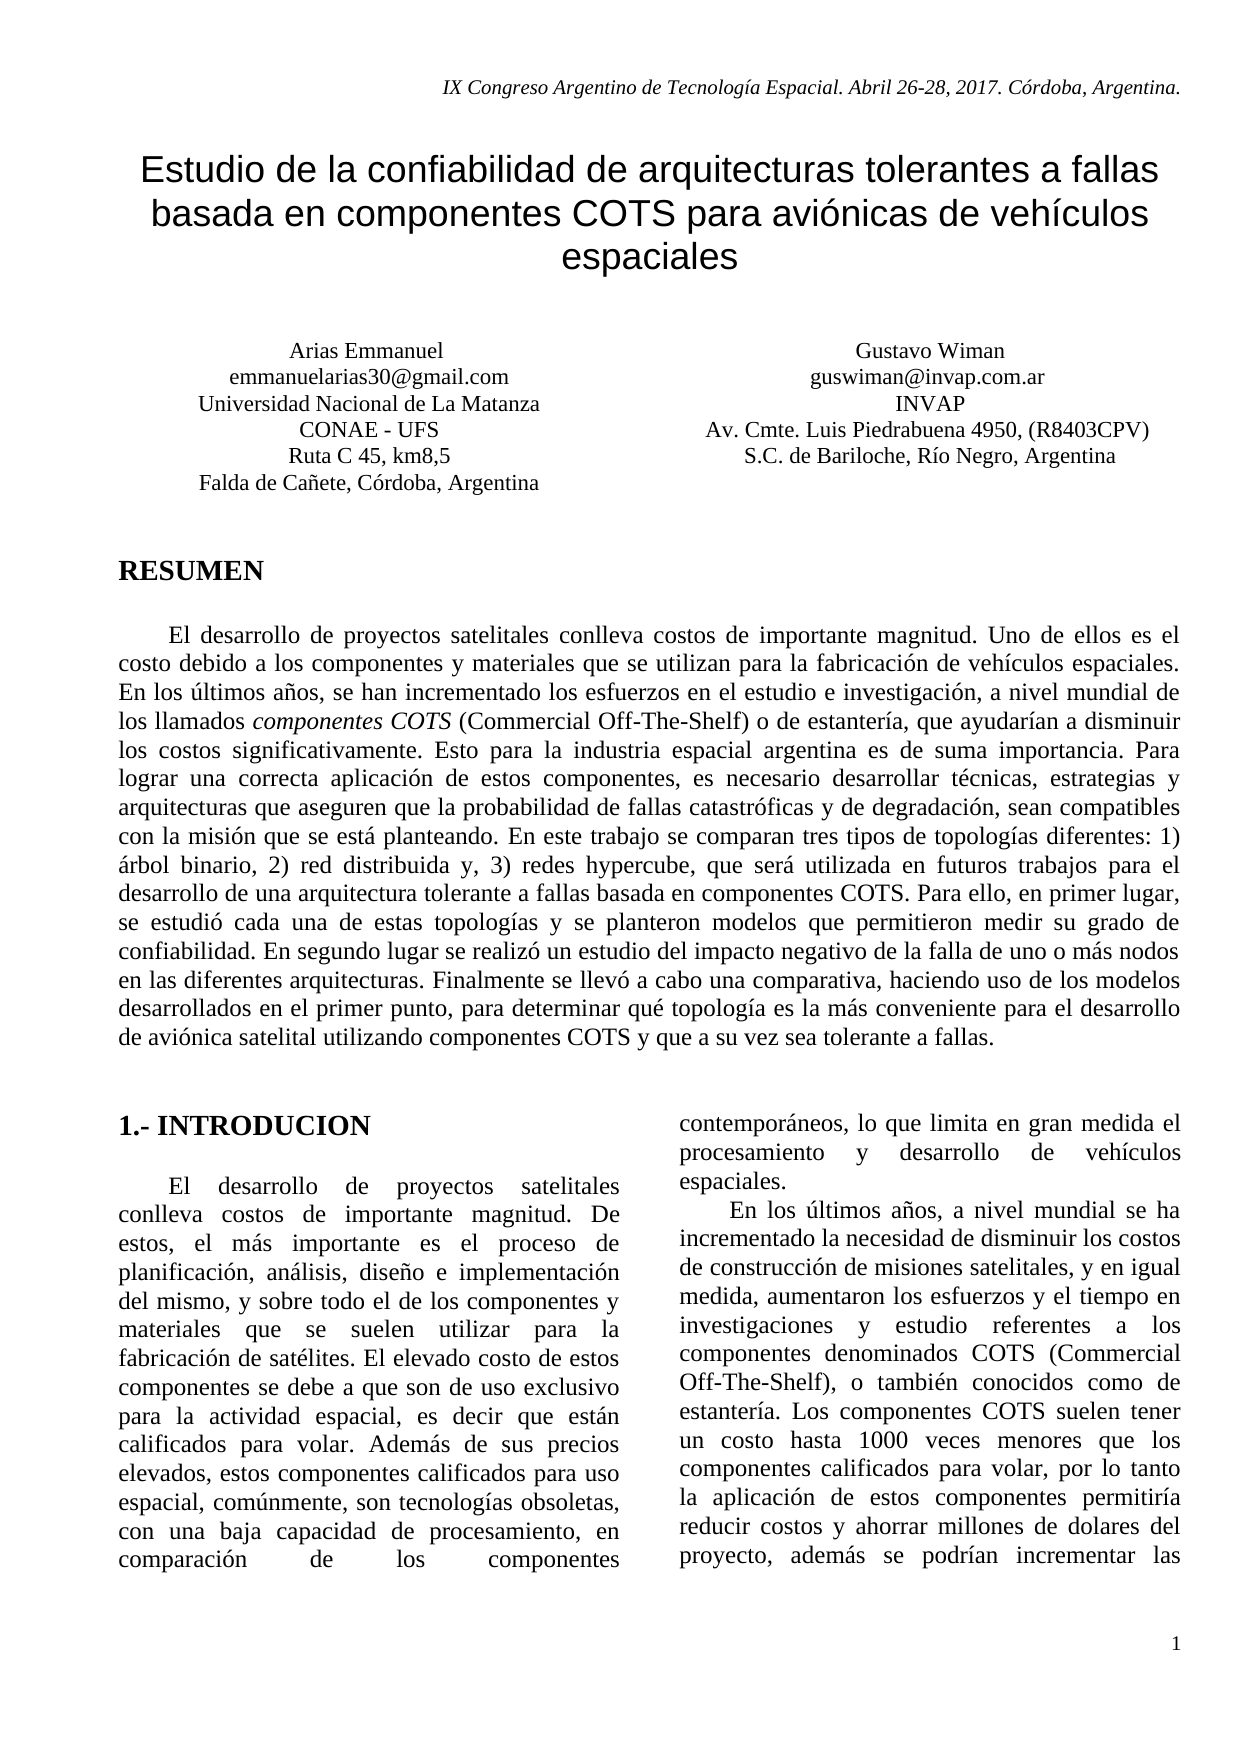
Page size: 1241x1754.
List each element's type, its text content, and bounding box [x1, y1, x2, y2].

text Estudio de la confiabilidad de arquitecturas tolerantes a fallas basada en componentes COTS para aviónicas de vehículos espaciales [118, 148, 1181, 277]
text RESUMEN [118, 553, 1181, 586]
text Falda de Cañete, Córdoba, Argentina [118, 469, 620, 495]
subtitle Arias Emmanuel [118, 337, 620, 363]
text Gustavo Wiman [679, 337, 1181, 363]
text Universidad Nacional de La Matanza [118, 390, 620, 416]
text contemporáneos, lo que limita en gran medida el procesamiento y desarrollo de vehículos espaciales. [679, 1108, 1181, 1195]
text 1.- INTRODUCION [118, 1108, 620, 1142]
text El desarrollo de proyectos satelitales conlleva costos de importante magnitud. Uno de ellos es el costo debido a los componentes y materiales que se utilizan para la fabricación de vehículos espaciales. En los últimos años, se han incrementado los esfuerzos en el estudio e investigación, a nivel mundial de los llamados componentes COTS (Commercial Off-The-Shelf) o de estantería, que ayudarían a disminuir los costos significativamente. Esto para la industria espacial argentina es de suma importancia. Para lograr una correcta aplicación de estos componentes, es necesario desarrollar técnicas, estrategias y arquitecturas que aseguren que la probabilidad de fallas catastróficas y de degradación, sean compatibles con la misión que se está planteando. En este trabajo se comparan tres tipos de topologías diferentes: 1) árbol binario, 2) red distribuida y, 3) redes hypercube, que será utilizada en futuros trabajos para el desarrollo de una arquitectura tolerante a fallas basada en componentes COTS. Para ello, en primer lugar, se estudió cada una de estas topologías y se planteron modelos que permitieron medir su grado de confiabilidad. En segundo lugar se realizó un estudio del impacto negativo de la falla de uno o más nodos en las diferentes arquitecturas. Finalmente se llevó a cabo una comparativa, haciendo uso de los modelos desarrollados en el primer punto, para determinar qué topología es la más conveniente para el desarrollo de aviónica satelital utilizando componentes COTS y que a su vez sea tolerante a fallas. [118, 620, 1181, 1051]
text El desarrollo de proyectos satelitales conlleva costos de importante magnitud. De estos, el más importante es el proceso de planificación, análisis, diseño e implementación del mismo, y sobre todo el de los componentes y materiales que se suelen utilizar para la fabricación de satélites. El elevado costo de estos componentes se debe a que son de uso exclusivo para la actividad espacial, es decir que están calificados para volar. Además de sus precios elevados, estos componentes calificados para uso espacial, comúnmente, son tecnologías obsoletas, con una baja capacidad de procesamiento, en comparación de los componentes [118, 1171, 620, 1573]
text Av. Cmte. Luis Piedrabuena 4950, (R8403CPV) [679, 416, 1181, 442]
text INVAP [679, 390, 1181, 416]
text CONAE - UFS [118, 416, 620, 442]
text En los últimos años, a nivel mundial se ha incrementado la necesidad de disminuir los costos de construcción de misiones satelitales, y en igual medida, aumentaron los esfuerzos y el tiempo en investigaciones y estudio referentes a los componentes denominados COTS (Commercial Off-The-Shelf), o también conocidos como de estantería. Los componentes COTS suelen tener un costo hasta 1000 veces menores que los componentes calificados para volar, por lo tanto la aplicación de estos componentes permitiría reducir costos y ahorrar millones de dolares del proyecto, además se podrían incrementar las [679, 1195, 1181, 1568]
text Ruta C 45, km8,5 [118, 442, 620, 469]
text emmanuelarias30@gmail.com [118, 363, 620, 390]
text guswiman@invap.com.ar [679, 363, 1181, 390]
text S.C. de Bariloche, Río Negro, Argentina [679, 442, 1181, 469]
